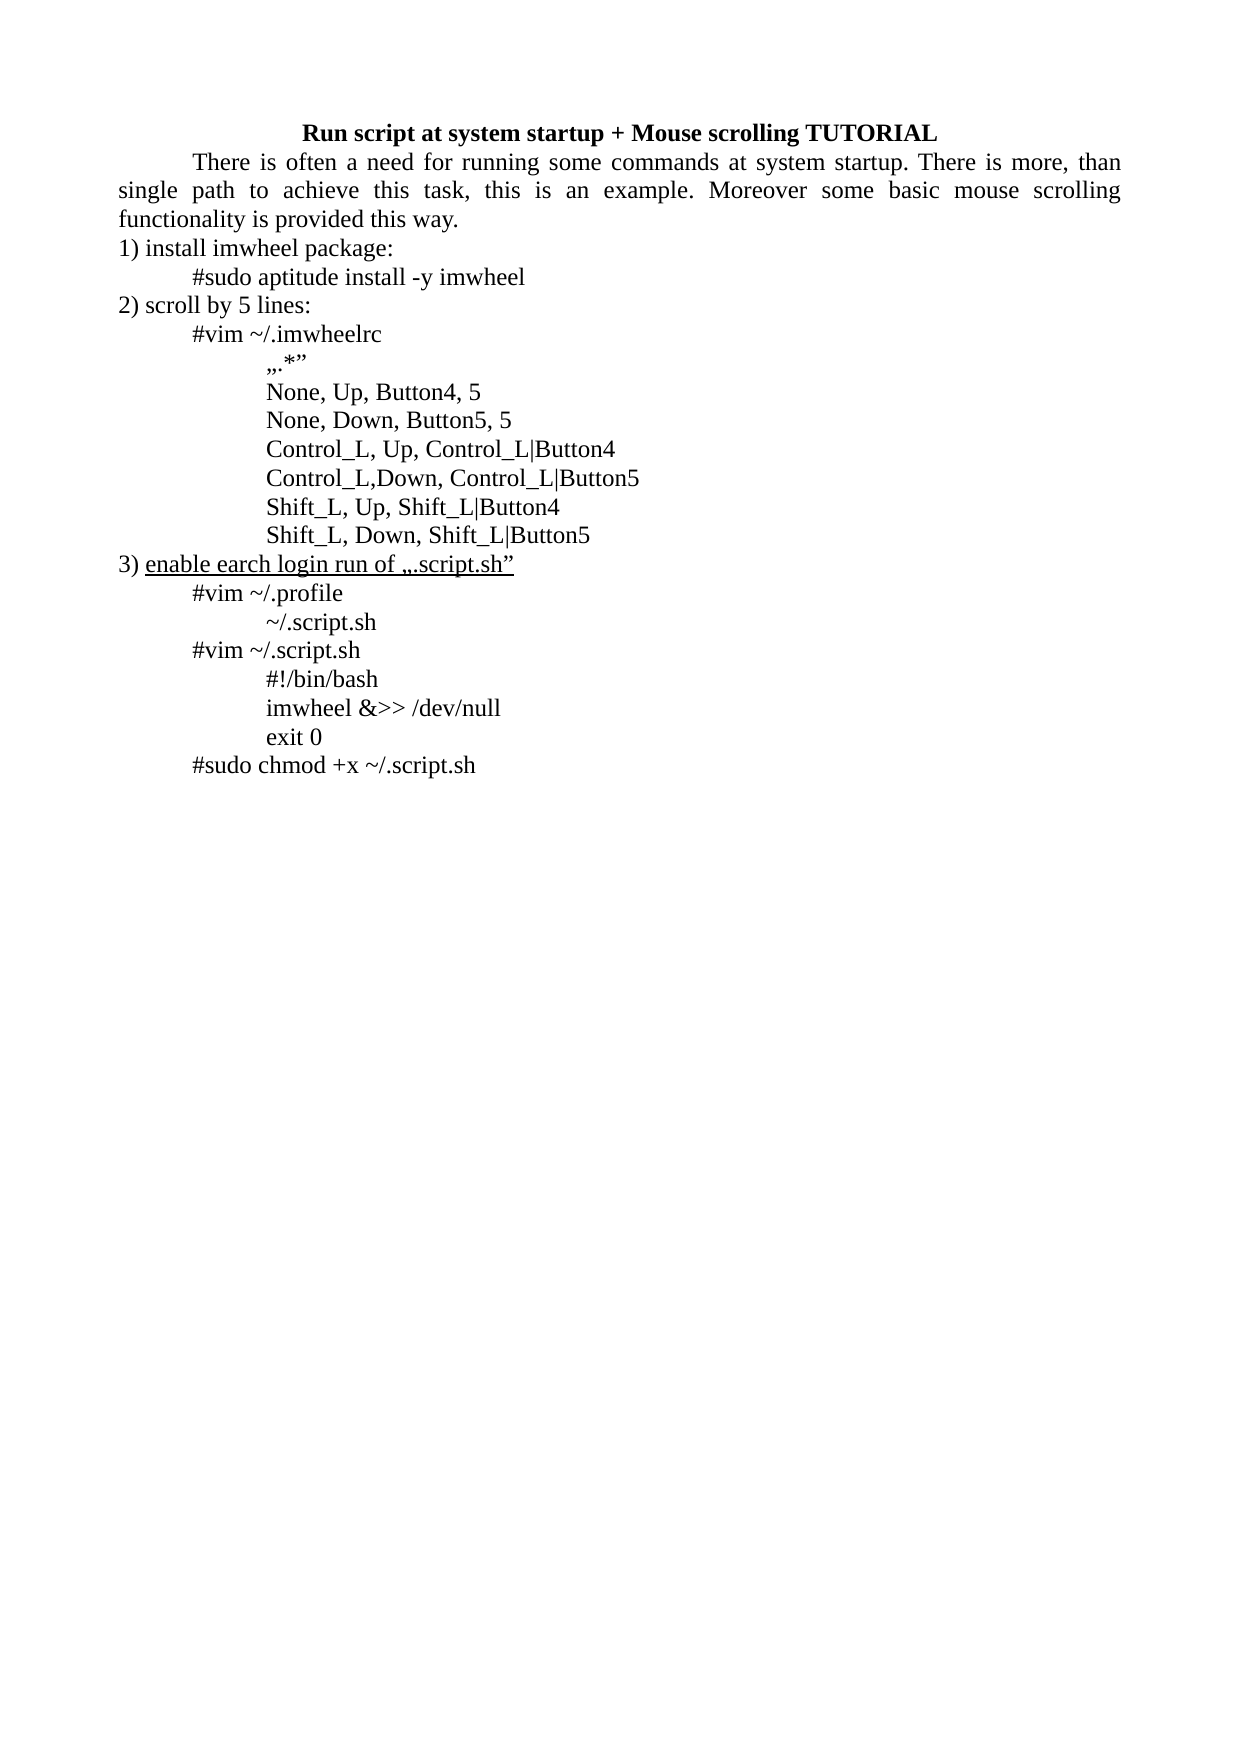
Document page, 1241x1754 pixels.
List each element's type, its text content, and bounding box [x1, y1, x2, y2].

text None, Down, Button5, 5 [118, 406, 1122, 434]
text #vim ~/.profile [118, 578, 1122, 607]
text 2) scroll by 5 lines: [118, 291, 1122, 319]
text Shift_L, Down, Shift_L|Button5 [118, 521, 1122, 549]
text There is often a need for running some commands at system startup. There is more, than single path to achieve this task, this is an example. Moreover some basic mouse scrolling functionality is provided this way. [118, 147, 1122, 233]
text #sudo aptitude install -y imwheel [118, 262, 1122, 291]
text „.*” None, Up, Button4, 5 [118, 348, 1122, 406]
text Shift_L, Up, Shift_L|Button4 [118, 492, 1122, 521]
text 3) enable earch login run of „.script.sh” [118, 549, 1122, 578]
text imwheel &>> /dev/null [118, 693, 1122, 722]
text #!/bin/bash [118, 664, 1122, 693]
text exit 0 [118, 722, 1122, 751]
text Run script at system startup + Mouse scrolling TUTORIAL [118, 118, 1122, 147]
text #sudo chmod +x ~/.script.sh [118, 751, 1122, 779]
text Control_L,Down, Control_L|Button5 [118, 463, 1122, 492]
text 1) install imwheel package: [118, 233, 1122, 262]
text #vim ~/.imwheelrc [118, 319, 1122, 348]
text ~/.script.sh #vim ~/.script.sh [118, 607, 1122, 664]
text Control_L, Up, Control_L|Button4 [118, 434, 1122, 463]
